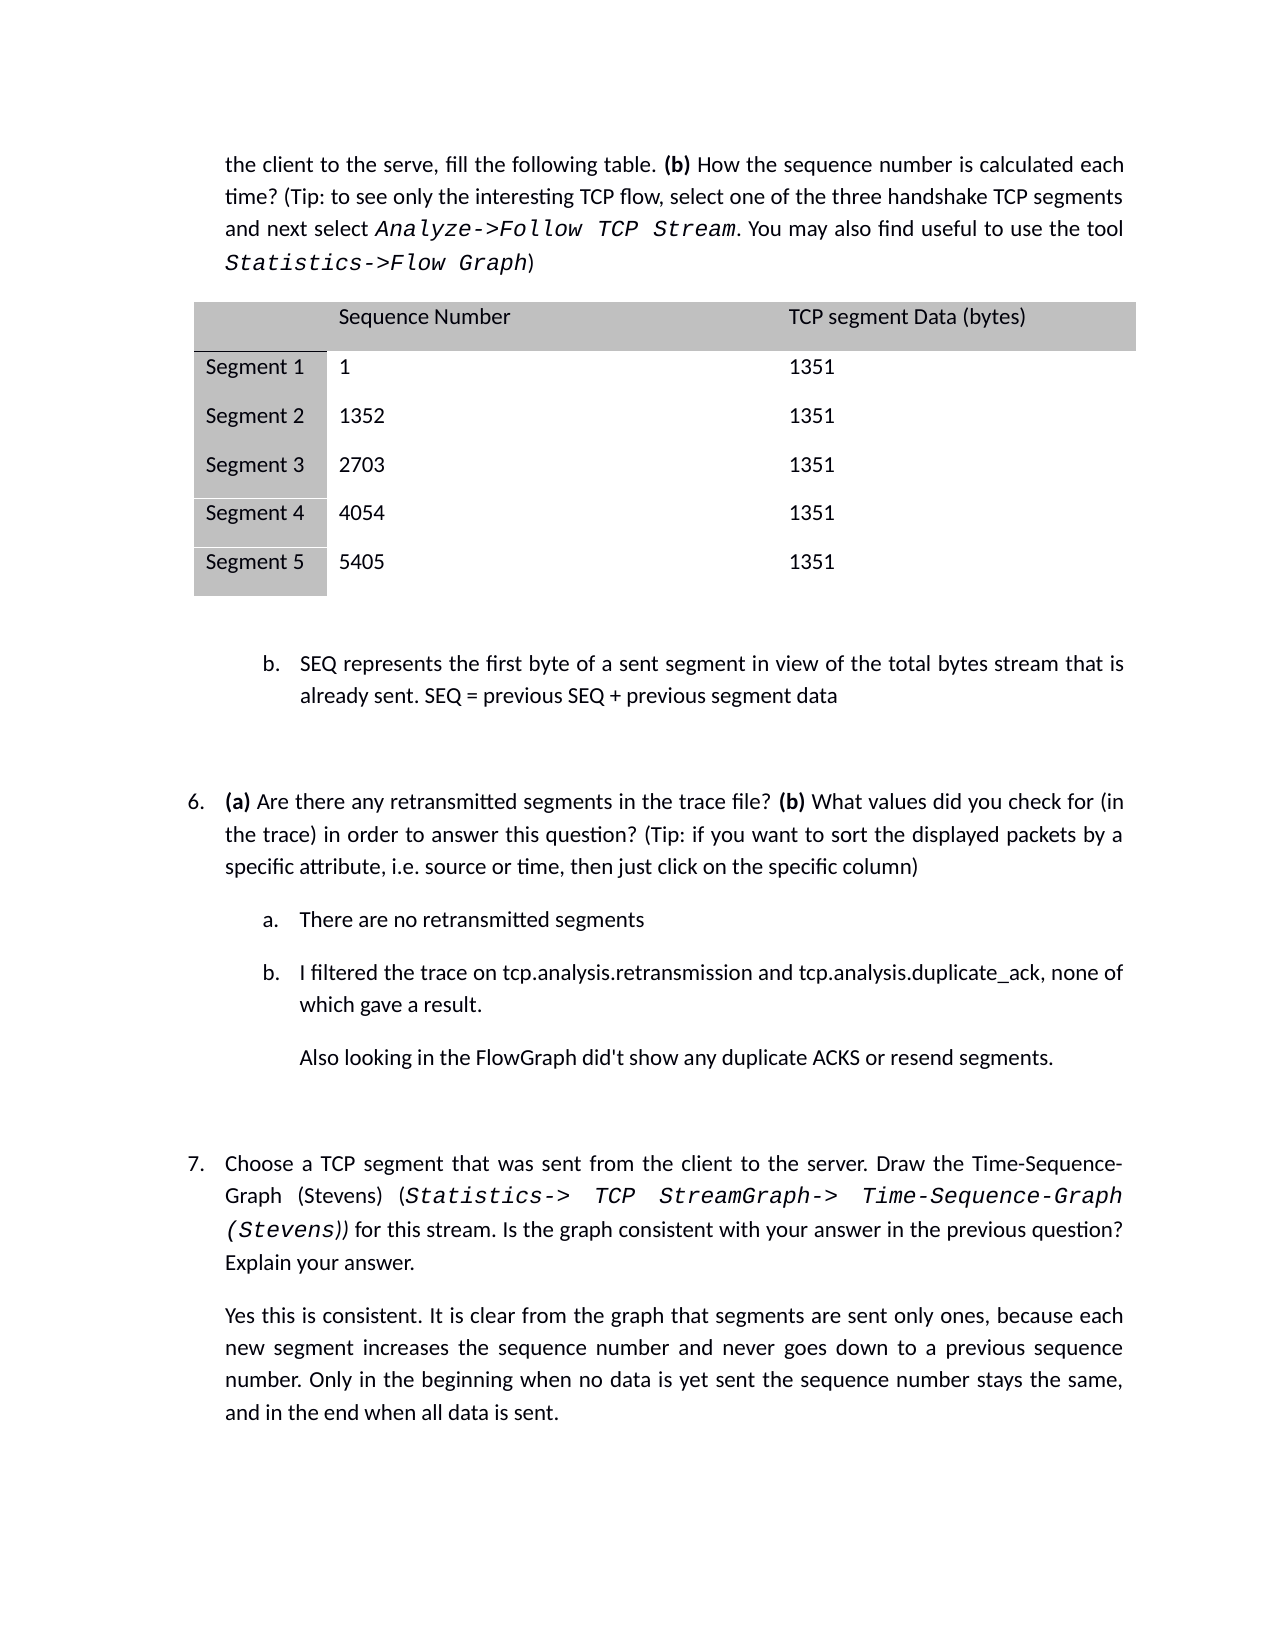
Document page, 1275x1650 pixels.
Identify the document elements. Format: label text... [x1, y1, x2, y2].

list the client to the serve, fill the following table. (b) How the sequence number is calculated each time? (Tip: to see only the interesting TCP flow, select one of the three handshake TCP segments and next select Analyze->Follow TCP Stream. You may also find useful to use the tool Statistics->Flow Graph) [187, 150, 1125, 277]
table_cell 4054 [327, 499, 777, 547]
table_cell Segment 2 [194, 401, 327, 450]
list There are no retransmitted segments [262, 905, 1125, 933]
list (a) Are there any retransmitted segments in the trace file? (b) What values did you check for (in the trace) in order to answer this question? (Tip: if you want to sort the displayed packets by a specific attribute, i.e. source or time, then just click on the specific column) [187, 787, 1125, 880]
table_cell 1351 [777, 499, 1136, 547]
table_cell Segment 4 [194, 499, 327, 547]
table_cell 2703 [327, 450, 777, 498]
list Yes this is consistent. It is clear from the graph that segments are sent only ones, because each new segment increases the sequence number and never goes down to a previous sequence number. Only in the beginning when no data is yet sent the sequence number stays the same, and in the end when all data is sent. [187, 1301, 1125, 1426]
table_cell 1351 [777, 401, 1136, 450]
table_cell 1351 [777, 548, 1136, 596]
list I filtered the trace on tcp.analysis.retransmission and tcp.analysis.duplicate_ack, none of which gave a result. [262, 958, 1125, 1018]
list Also looking in the FlowGraph did't show any duplicate ACKS or resend segments. [262, 1043, 1125, 1071]
table_cell Segment 1 [194, 352, 327, 401]
table_header TCP segment Data (bytes) [777, 302, 1136, 351]
table_header Sequence Number [327, 302, 777, 351]
table_cell 1351 [777, 450, 1136, 498]
table_header [194, 302, 327, 351]
table_cell 5405 [327, 548, 777, 596]
table_cell 1 [327, 351, 777, 401]
table_cell 1352 [327, 401, 777, 450]
list SEQ represents the first byte of a sent segment in view of the total bytes stream that is already sent. SEQ = previous SEQ + previous segment data [262, 649, 1125, 709]
list Choose a TCP segment that was sent from the client to the server. Draw the Time-Sequence-Graph (Stevens) (Statistics-> TCP StreamGraph-> Time-Sequence-Graph (Stevens)) for this stream. Is the graph consistent with your answer in the previous question? Explain your answer. [187, 1149, 1125, 1276]
table_cell Segment 5 [194, 548, 327, 596]
table_cell 1351 [777, 351, 1136, 401]
table_cell Segment 3 [194, 450, 327, 498]
